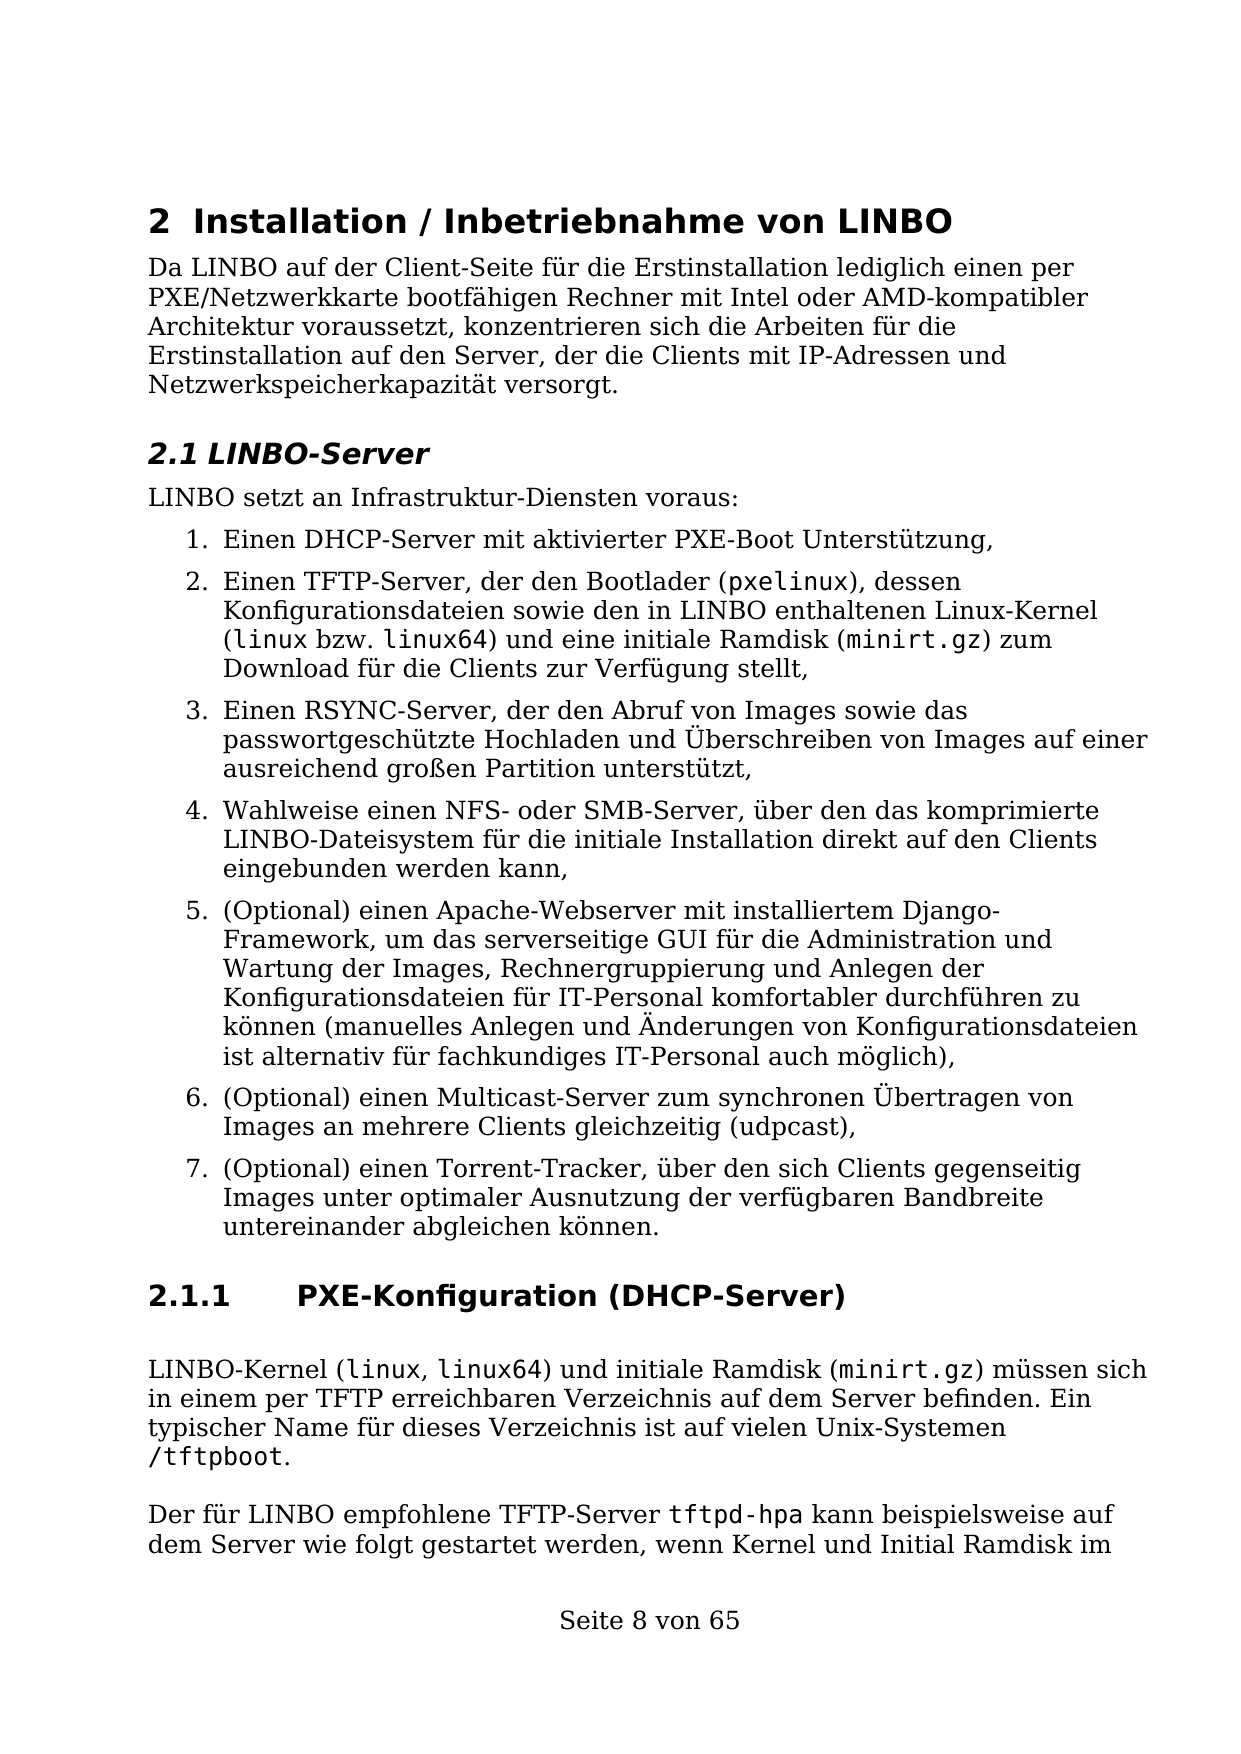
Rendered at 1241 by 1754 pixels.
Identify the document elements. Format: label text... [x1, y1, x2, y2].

text Der für LINBO empfohlene TFTP-Server tftpd-hpa kann beispielsweise auf [148, 1501, 1152, 1530]
text LINBO-Kernel (linux, linux64) und initiale Ramdisk (minirt.gz) müssen sich in einem per TFTP erreichbaren Verzeichnis auf dem Server beﬁnden. Ein typischer Name für dieses Verzeichnis ist auf vielen Unix-Systemen /tftpboot. [148, 1355, 1152, 1472]
subtitle Installation / Inbetriebnahme von LINBO [148, 202, 1152, 241]
list (Optional) einen Torrent-Tracker, über den sich Clients gegenseitig Images unter optimaler Ausnutzung der verfügbaren Bandbreite untereinander abgleichen können. [185, 1154, 1152, 1242]
list Einen DHCP-Server mit aktivierter PXE-Boot Unterstützung, [185, 525, 1152, 554]
list (Optional) einen Apache-Webserver mit installiertem Django-Framework, um das serverseitige GUI für die Administration und Wartung der Images, Rechnergruppierung und Anlegen der Konfigurationsdateien für IT-Personal komfortabler durchführen zu können (manuelles Anlegen und Änderungen von Konfigurationsdateien ist alternativ für fachkundiges IT-Personal auch möglich), [185, 896, 1152, 1071]
subtitle LINBO-Server [148, 437, 1152, 471]
list (Optional) einen Multicast-Server zum synchronen Übertragen von Images an mehrere Clients gleichzeitig (udpcast), [185, 1083, 1152, 1142]
subtitle PXE-Konﬁguration (DHCP-Server) [148, 1279, 1152, 1313]
list Wahlweise einen NFS- oder SMB-Server, über den das komprimierte LINBO-Dateisystem für die initiale Installation direkt auf den Clients eingebunden werden kann, [185, 796, 1152, 883]
text dem Server wie folgt gestartet werden, wenn Kernel und Initial Ramdisk im [148, 1530, 1152, 1559]
list Einen TFTP-Server, der den Bootlader (pxelinux), dessen Konfigurationsdateien sowie den in LINBO enthaltenen Linux-Kernel (linux bzw. linux64) und eine initiale Ramdisk (minirt.gz) zum Download für die Clients zur Verfügung stellt, [185, 567, 1152, 683]
text LINBO setzt an Infrastruktur-Diensten voraus: [148, 483, 1152, 513]
list Einen RSYNC-Server, der den Abruf von Images sowie das passwortgeschützte Hochladen und Überschreiben von Images auf einer ausreichend großen Partition unterstützt, [185, 696, 1152, 783]
text Da LINBO auf der Client-Seite für die Erstinstallation lediglich einen per PXE/Netzwerkkarte bootfähigen Rechner mit Intel oder AMD-kompatibler Architektur voraussetzt, konzentrieren sich die Arbeiten für die Erstinstallation auf den Server, der die Clients mit IP-Adressen und Netzwerkspeicherkapazität versorgt. [148, 254, 1152, 399]
